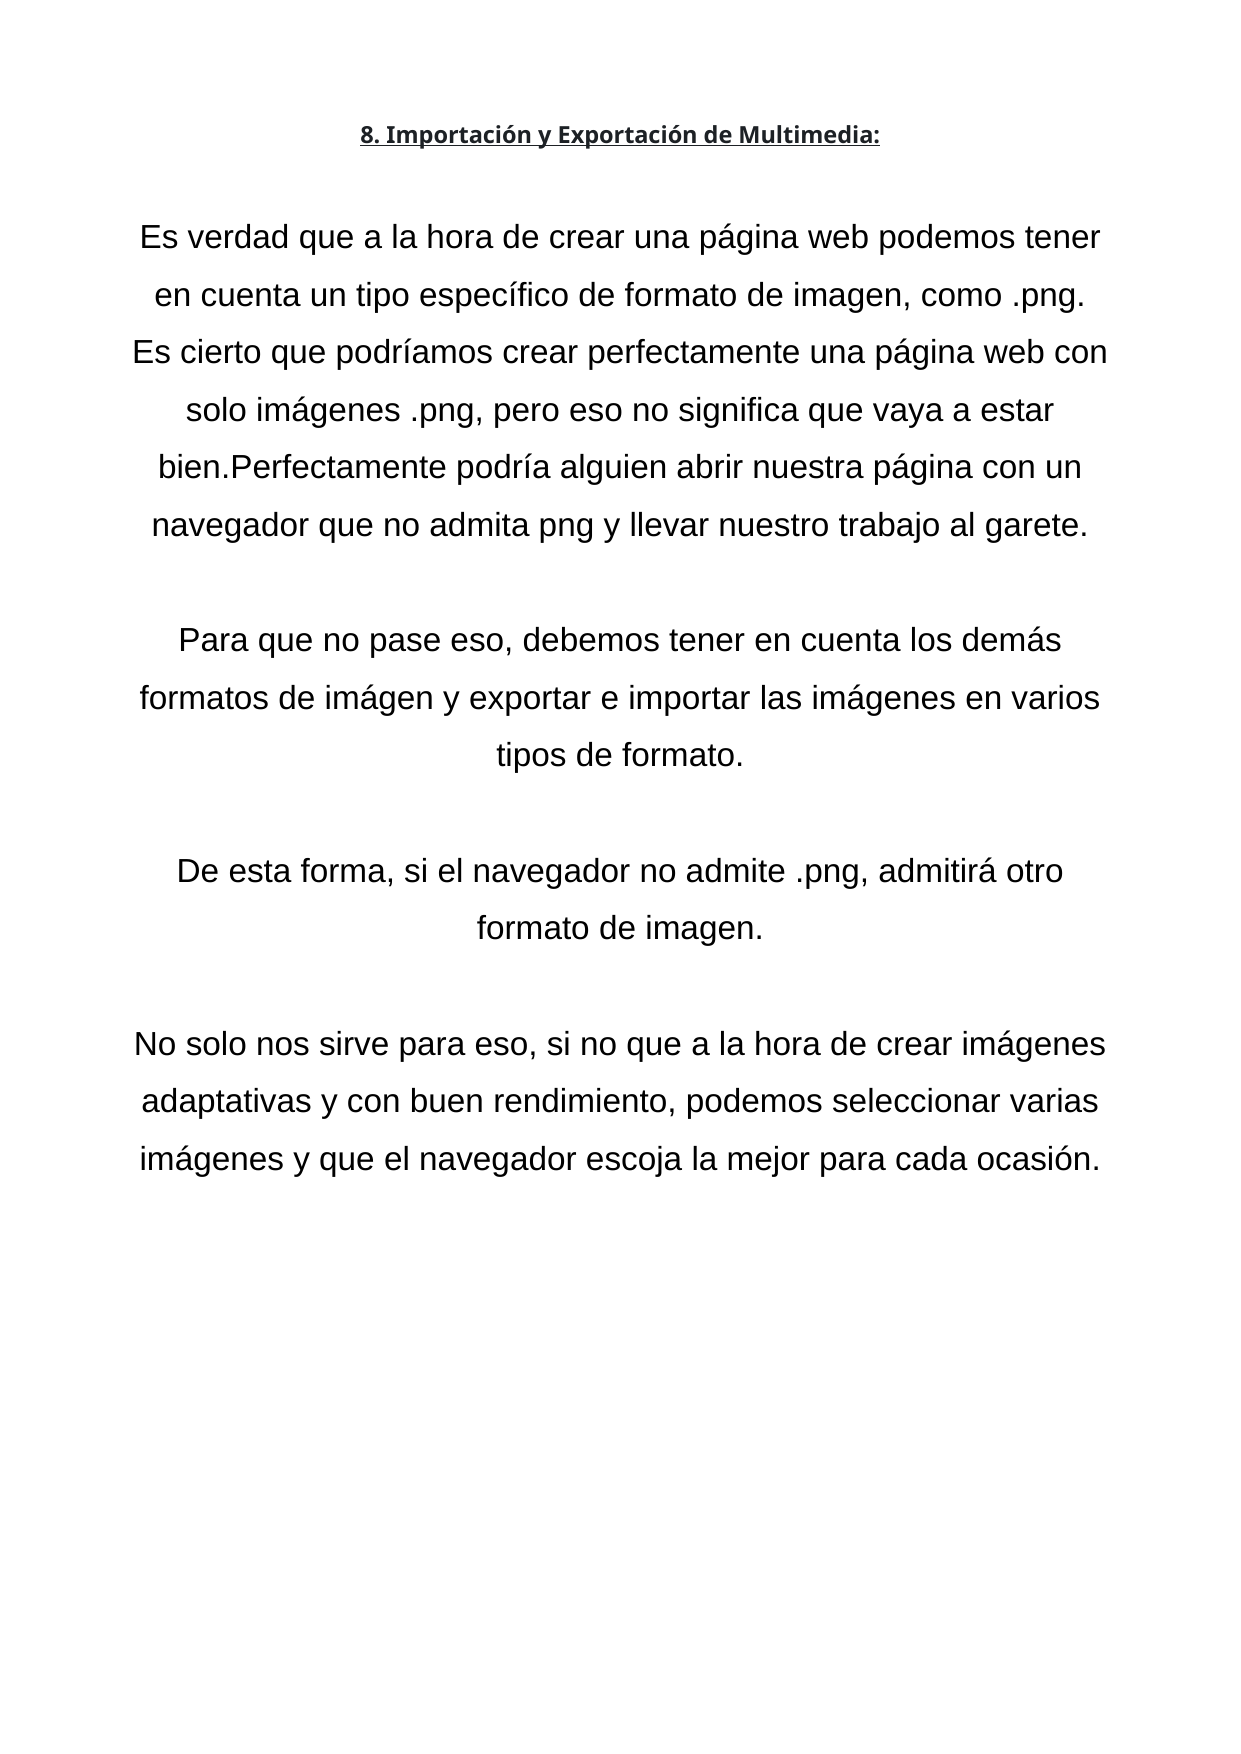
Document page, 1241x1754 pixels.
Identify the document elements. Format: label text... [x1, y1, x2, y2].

text Es cierto que podríamos crear perfectamente una página web con solo imágenes .png, pero eso no significa que vaya a estar bien.Perfectamente podría alguien abrir nuestra página con un navegador que no admita png y llevar nuestro trabajo al garete. [118, 332, 1122, 543]
text 8. Importación y Exportación de Multimedia: [118, 118, 1122, 150]
text No solo nos sirve para eso, si no que a la hora de crear imágenes adaptativas y con buen rendimiento, podemos seleccionar varias imágenes y que el navegador escoja la mejor para cada ocasión. [118, 1023, 1122, 1177]
text De esta forma, si el navegador no admite .png, admitirá otro formato de imagen. [118, 851, 1122, 947]
text Para que no pase eso, debemos tener en cuenta los demás formatos de imágen y exportar e importar las imágenes en varios tipos de formato. [118, 620, 1122, 774]
text Es verdad que a la hora de crear una página web podemos tener en cuenta un tipo específico de formato de imagen, como .png. [118, 217, 1122, 313]
